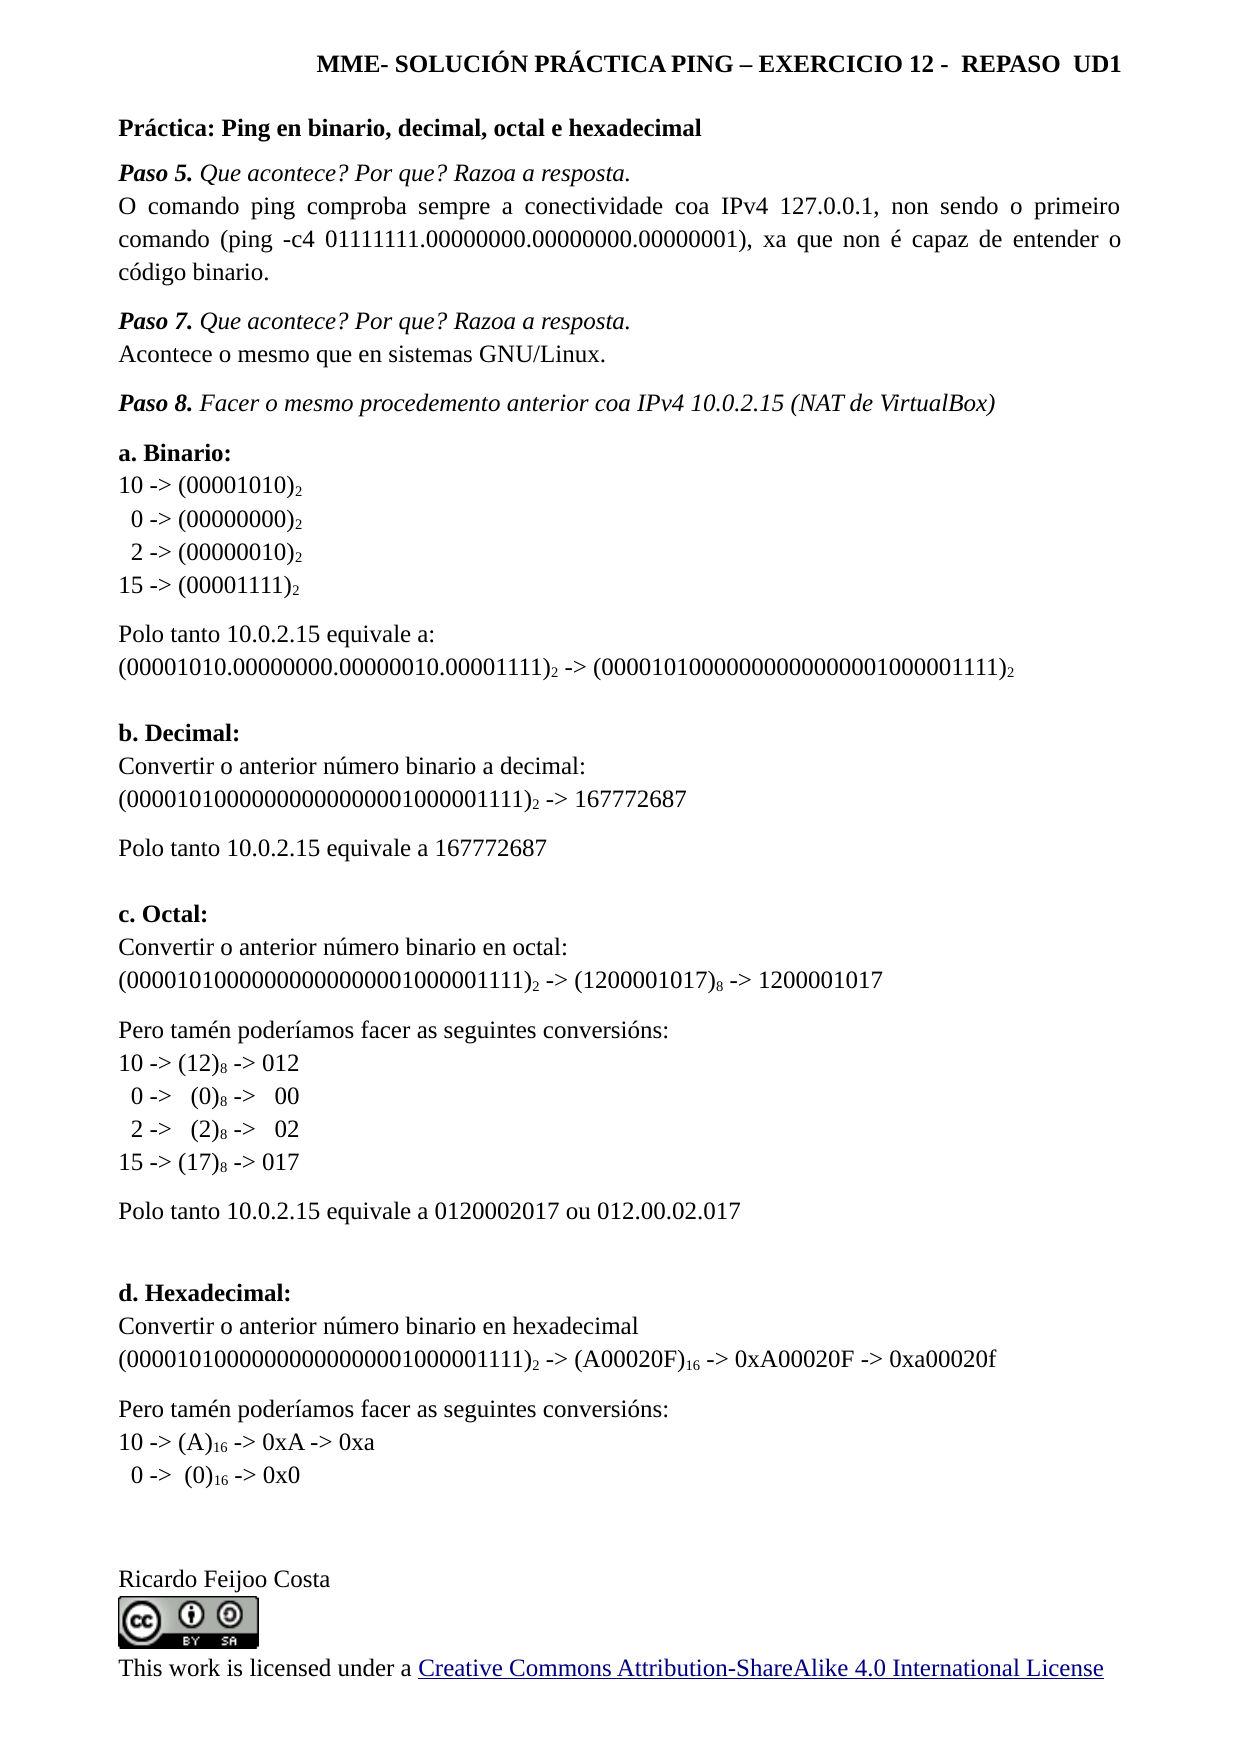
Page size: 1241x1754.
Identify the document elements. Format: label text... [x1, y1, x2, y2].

text 0 -> (0)16 -> 0x0 [118, 1460, 1122, 1488]
text (00001010000000000000001000001111)2 -> (A00020F)16 -> 0xA00020F -> 0xa00020f [118, 1344, 1122, 1373]
text 0 -> (0)8 -> 00 [118, 1081, 1122, 1109]
text O comando ping comproba sempre a conectividade coa IPv4 127.0.0.1, non sendo o primeiro comando (ping -c4 01111111.00000000.00000000.00000001), xa que non é capaz de entender o código binario. [118, 191, 1122, 286]
text Convertir o anterior número binario a decimal: [118, 751, 1122, 780]
text Acontece o mesmo que en sistemas GNU/Linux. [118, 339, 1122, 368]
text (00001010.00000000.00000010.00001111)2 -> (00001010000000000000001000001111)2 [118, 652, 1122, 681]
text Paso 8. Facer o mesmo procedemento anterior coa IPv4 10.0.2.15 (NAT de VirtualBox) [118, 388, 1122, 417]
text 15 -> (00001111)2 [118, 570, 1122, 598]
text 0 -> (00000000)2 [118, 504, 1122, 532]
text 10 -> (A)16 -> 0xA -> 0xa [118, 1427, 1122, 1455]
text (00001010000000000000001000001111)2 -> (1200001017)8 -> 1200001017 [118, 965, 1122, 994]
text 10 -> (12)8 -> 012 [118, 1048, 1122, 1076]
text Pero tamén poderíamos facer as seguintes conversións: [118, 1394, 1122, 1422]
text c. Octal: [118, 899, 1122, 928]
text Convertir o anterior número binario en hexadecimal [118, 1311, 1122, 1340]
text (00001010000000000000001000001111)2 -> 167772687 [118, 784, 1122, 813]
text a. Binario: [118, 438, 1122, 466]
text Paso 7. Que acontece? Por que? Razoa a resposta. [118, 306, 1122, 335]
picture [118, 1596, 259, 1649]
text Polo tanto 10.0.2.15 equivale a 167772687 [118, 833, 1122, 862]
text 2 -> (2)8 -> 02 [118, 1114, 1122, 1142]
text Práctica: Ping en binario, decimal, octal e hexadecimal [118, 113, 1122, 141]
text 2 -> (00000010)2 [118, 537, 1122, 565]
text 15 -> (17)8 -> 017 [118, 1147, 1122, 1176]
text Polo tanto 10.0.2.15 equivale a 0120002017 ou 012.00.02.017 [118, 1196, 1122, 1225]
text b. Decimal: [118, 718, 1122, 747]
text Convertir o anterior número binario en octal: [118, 932, 1122, 961]
text Pero tamén poderíamos facer as seguintes conversións: [118, 1015, 1122, 1043]
text Polo tanto 10.0.2.15 equivale a: [118, 619, 1122, 648]
text 10 -> (00001010)2 [118, 471, 1122, 499]
text d. Hexadecimal: [118, 1278, 1122, 1307]
text Paso 5. Que acontece? Por que? Razoa a resposta. [118, 158, 1122, 186]
